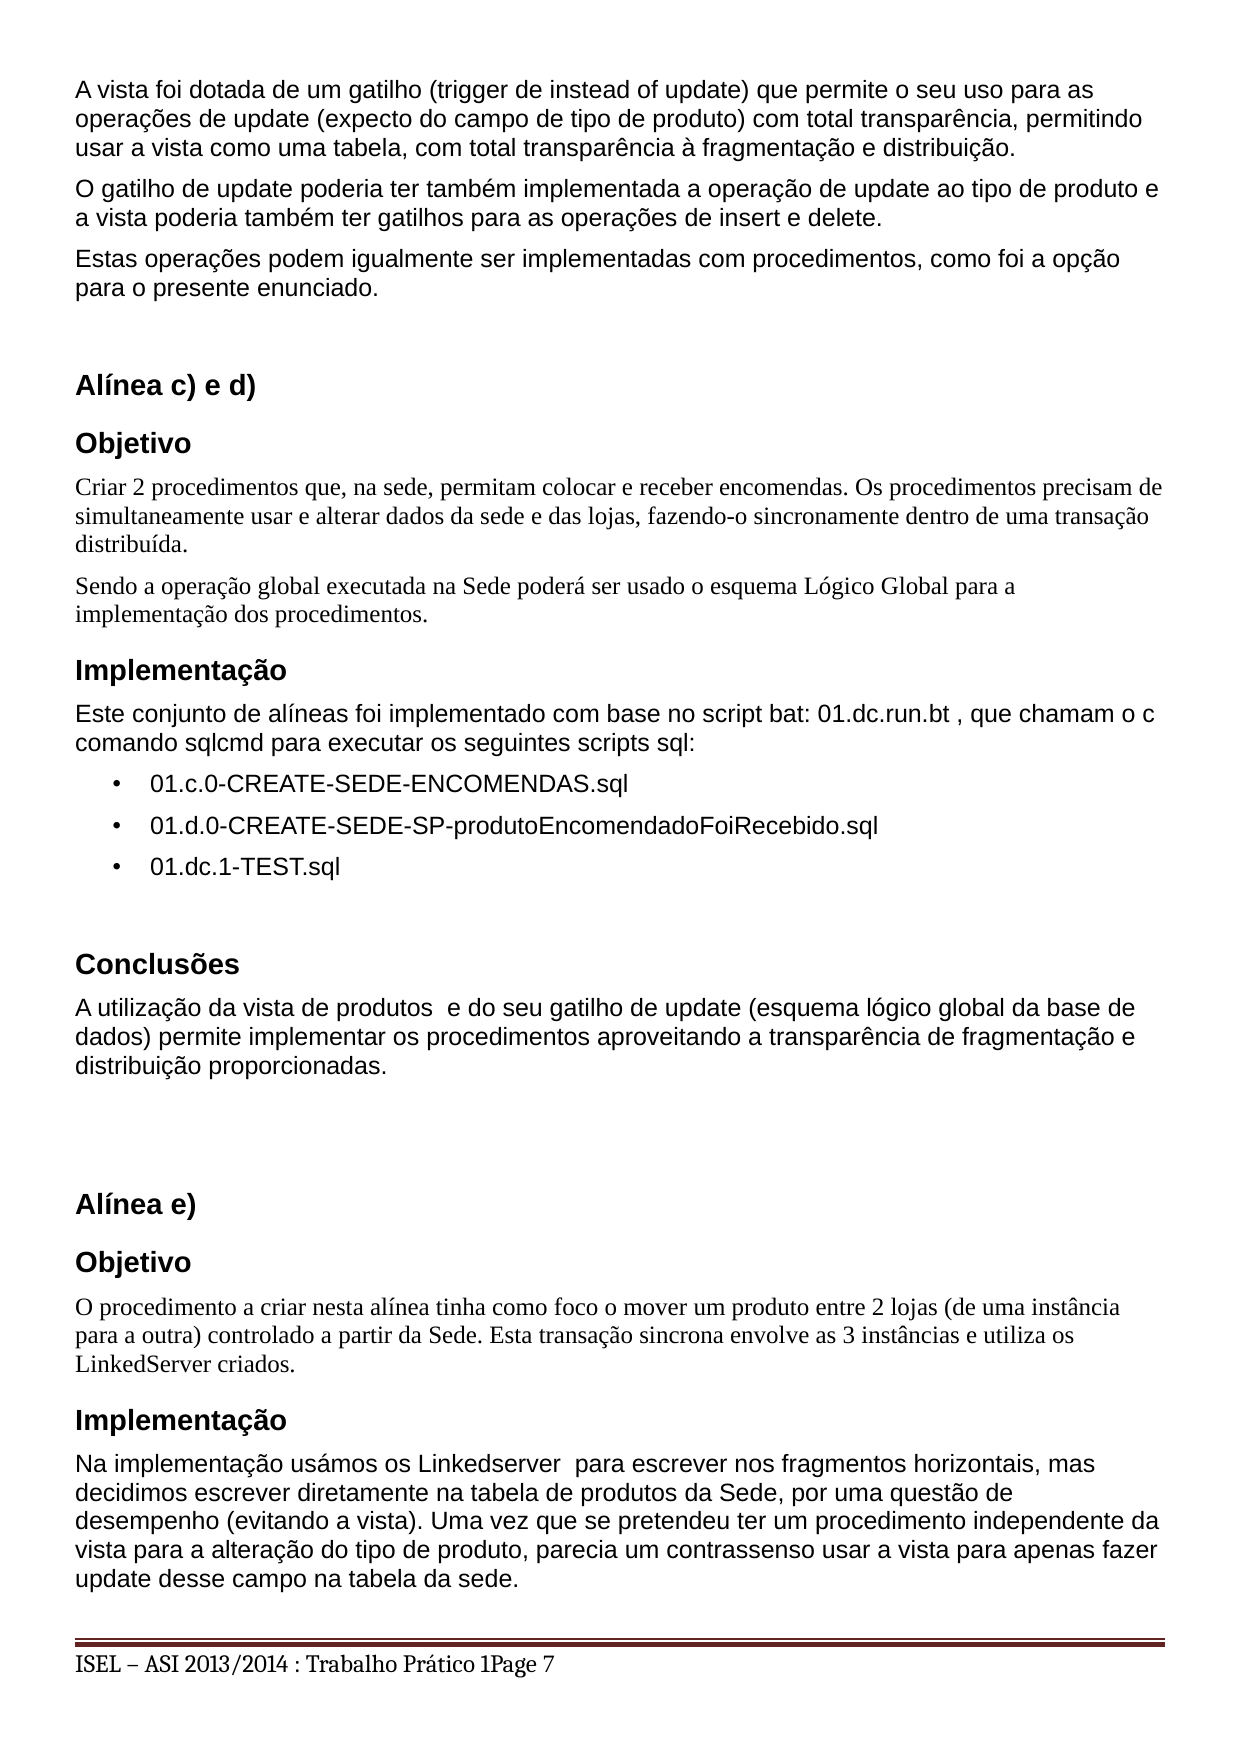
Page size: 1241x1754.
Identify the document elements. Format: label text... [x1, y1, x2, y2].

list 01.dc.1-TEST.sql [112, 852, 1165, 881]
text Este conjunto de alíneas foi implementado com base no script bat: 01.dc.run.bt , que chamam o c comando sqlcmd para executar os seguintes scripts sql: [75, 699, 1165, 757]
text Na implementação usámos os Linkedserver para escrever nos fragmentos horizontais, mas decidimos escrever diretamente na tabela de produtos da Sede, por uma questão de desempenho (evitando a vista). Uma vez que se pretendeu ter um procedimento independente da vista para a alteração do tipo de produto, parecia um contrassenso usar a vista para apenas fazer update desse campo na tabela da sede. [75, 1449, 1165, 1593]
subtitle Objetivo [75, 426, 1165, 459]
subtitle Implementação [75, 1403, 1165, 1436]
subtitle Alínea c) e d) [75, 367, 1165, 401]
text A utilização da vista de produtos e do seu gatilho de update (esquema lógico global da base de dados) permite implementar os procedimentos aproveitando a transparência de fragmentação e distribuição proporcionadas. [75, 993, 1165, 1079]
text Criar 2 procedimentos que, na sede, permitam colocar e receber encomendas. Os procedimentos precisam de simultaneamente usar e alterar dados da sede e das lojas, fazendo-o sincronamente dentro de uma transação distribuída. [75, 472, 1165, 558]
list 01.d.0-CREATE-SEDE-SP-produtoEncomendadoFoiRecebido.sql [112, 811, 1165, 839]
text Sendo a operação global executada na Sede poderá ser usado o esquema Lógico Global para a implementação dos procedimentos. [75, 571, 1165, 628]
subtitle Implementação [75, 653, 1165, 687]
text A vista foi dotada de um gatilho (trigger de instead of update) que permite o seu uso para as operações de update (expecto do campo de tipo de produto) com total transparência, permitindo usar a vista como uma tabela, com total transparência à fragmentação e distribuição. [75, 75, 1165, 161]
text O gatilho de update poderia ter também implementada a operação de update ao tipo de produto e a vista poderia também ter gatilhos para as operações de insert e delete. [75, 174, 1165, 231]
text Estas operações podem igualmente ser implementadas com procedimentos, como foi a opção para o presente enunciado. [75, 244, 1165, 301]
subtitle Alínea e) [75, 1187, 1165, 1221]
list 01.c.0-CREATE-SEDE-ENCOMENDAS.sql [112, 769, 1165, 798]
subtitle Conclusões [75, 947, 1165, 981]
subtitle Objetivo [75, 1246, 1165, 1279]
text O procedimento a criar nesta alínea tinha como foco o mover um produto entre 2 lojas (de uma instância para a outra) controlado a partir da Sede. Esta transação sincrona envolve as 3 instâncias e utiliza os LinkedServer criados. [75, 1292, 1165, 1378]
